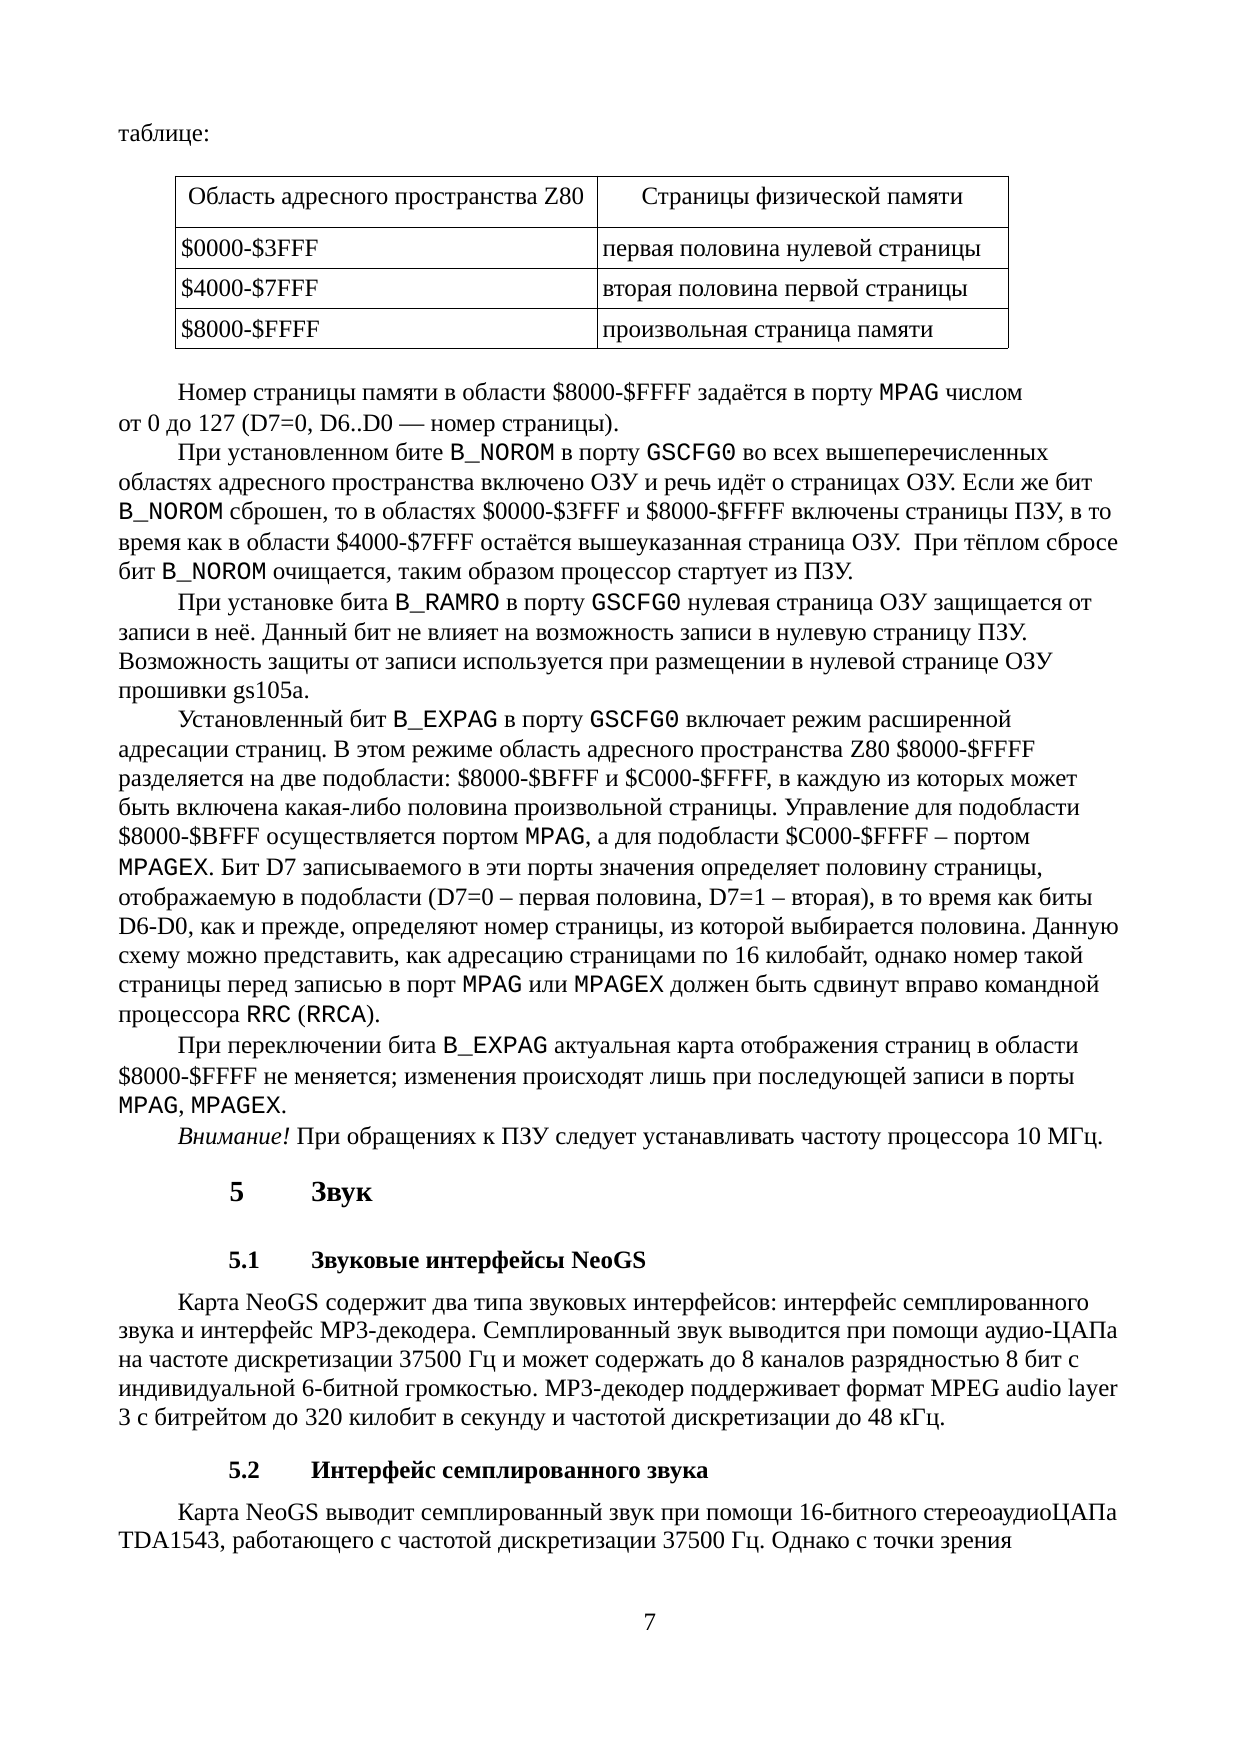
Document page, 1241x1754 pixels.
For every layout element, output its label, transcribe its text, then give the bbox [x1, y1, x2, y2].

table_cell $4000-$7FFF [176, 269, 597, 308]
table_cell произвольная страница памяти [598, 309, 1008, 348]
table_cell вторая половина первой страницы [598, 269, 1008, 308]
text Установленный бит B_EXPAG в порту GSCFG0 включает режим расширенной адресации страниц. В этом режиме область адресного пространства Z80 $8000-$FFFF разделяется на две подобласти: $8000-$BFFF и $C000-$FFFF, в каждую из которых может быть включена какая-либо половина произвольной страницы. Управление для подобласти $8000-$BFFF осуществляется портом MPAG, а для подобласти $C000-$FFFF – портом MPAGEX. Бит D7 записываемого в эти порты значения определяет половину страницы, отображаемую в подобласти (D7=0 – первая половина, D7=1 – вторая), в то время как биты D6-D0, как и прежде, определяют номер страницы, из которой выбирается половина. Данную схему можно представить, как адресацию страницами по 16 килобайт, однако номер такой страницы перед записью в порт MPAG или MPAGEX должен быть сдвинут вправо командной процессора RRC (RRCA). [118, 704, 1122, 1030]
text Номер страницы памяти в области $8000-$FFFF задаётся в порту MPAG числом от 0 до 127 (D7=0, D6..D0 — номер страницы). [118, 377, 1122, 437]
text таблице: [118, 118, 1122, 147]
text Карта NeoGS содержит два типа звуковых интерфейсов: интерфейс семплированного звука и интерфейс MP3-декодера. Семплированный звук выводится при помощи аудио-ЦАПа на частоте дискретизации 37500 Гц и может содержать до 8 каналов разрядностью 8 бит с индивидуальной 6-битной громкостью. MP3-декодер поддерживает формат MPEG audio layer 3 с битрейтом до 320 килобит в секунду и частотой дискретизации до 48 кГц. [118, 1287, 1122, 1431]
table_header Область адресного пространства Z80 [176, 177, 597, 227]
subtitle Звуковые интерфейсы NeoGS [163, 1246, 1122, 1274]
text Внимание! При обращениях к ПЗУ следует устанавливать частоту процессора 10 МГц. [118, 1121, 1122, 1149]
table_header Страницы физической памяти [598, 177, 1008, 227]
subtitle Звук [163, 1174, 1122, 1208]
text При переключении бита B_EXPAG актуальная карта отображения страниц в области $8000-$FFFF не меняется; изменения происходят лишь при последующей записи в порты MPAG, MPAGEX. [118, 1030, 1122, 1121]
subtitle Интерфейс семплированного звука [163, 1456, 1122, 1484]
table_cell первая половина нулевой страницы [598, 228, 1008, 267]
text Карта NeoGS выводит семплированный звук при помощи 16-битного стереоаудиоЦАПа TDA1543, работающего с частотой дискретизации 37500 Гц. Однако с точки зрения [118, 1497, 1122, 1554]
text При установке бита B_RAMRO в порту GSCFG0 нулевая страница ОЗУ защищается от записи в неё. Данный бит не влияет на возможность записи в нулевую страницу ПЗУ. Возможность защиты от записи используется при размещении в нулевой странице ОЗУ прошивки gs105a. [118, 587, 1122, 704]
table_cell $0000-$3FFF [176, 228, 597, 267]
text При установленном бите B_NOROM в порту GSCFG0 во всех вышеперечисленных областях адресного пространства включено ОЗУ и речь идёт о страницах ОЗУ. Если же бит B_NOROM сброшен, то в областях $0000-$3FFF и $8000-$FFFF включены страницы ПЗУ, в то время как в области $4000-$7FFF остаётся вышеуказанная страница OЗУ. При тёплом сбросе бит B_NOROM очищается, таким образом процессор стартует из ПЗУ. [118, 437, 1122, 587]
table_cell $8000-$FFFF [176, 309, 597, 348]
